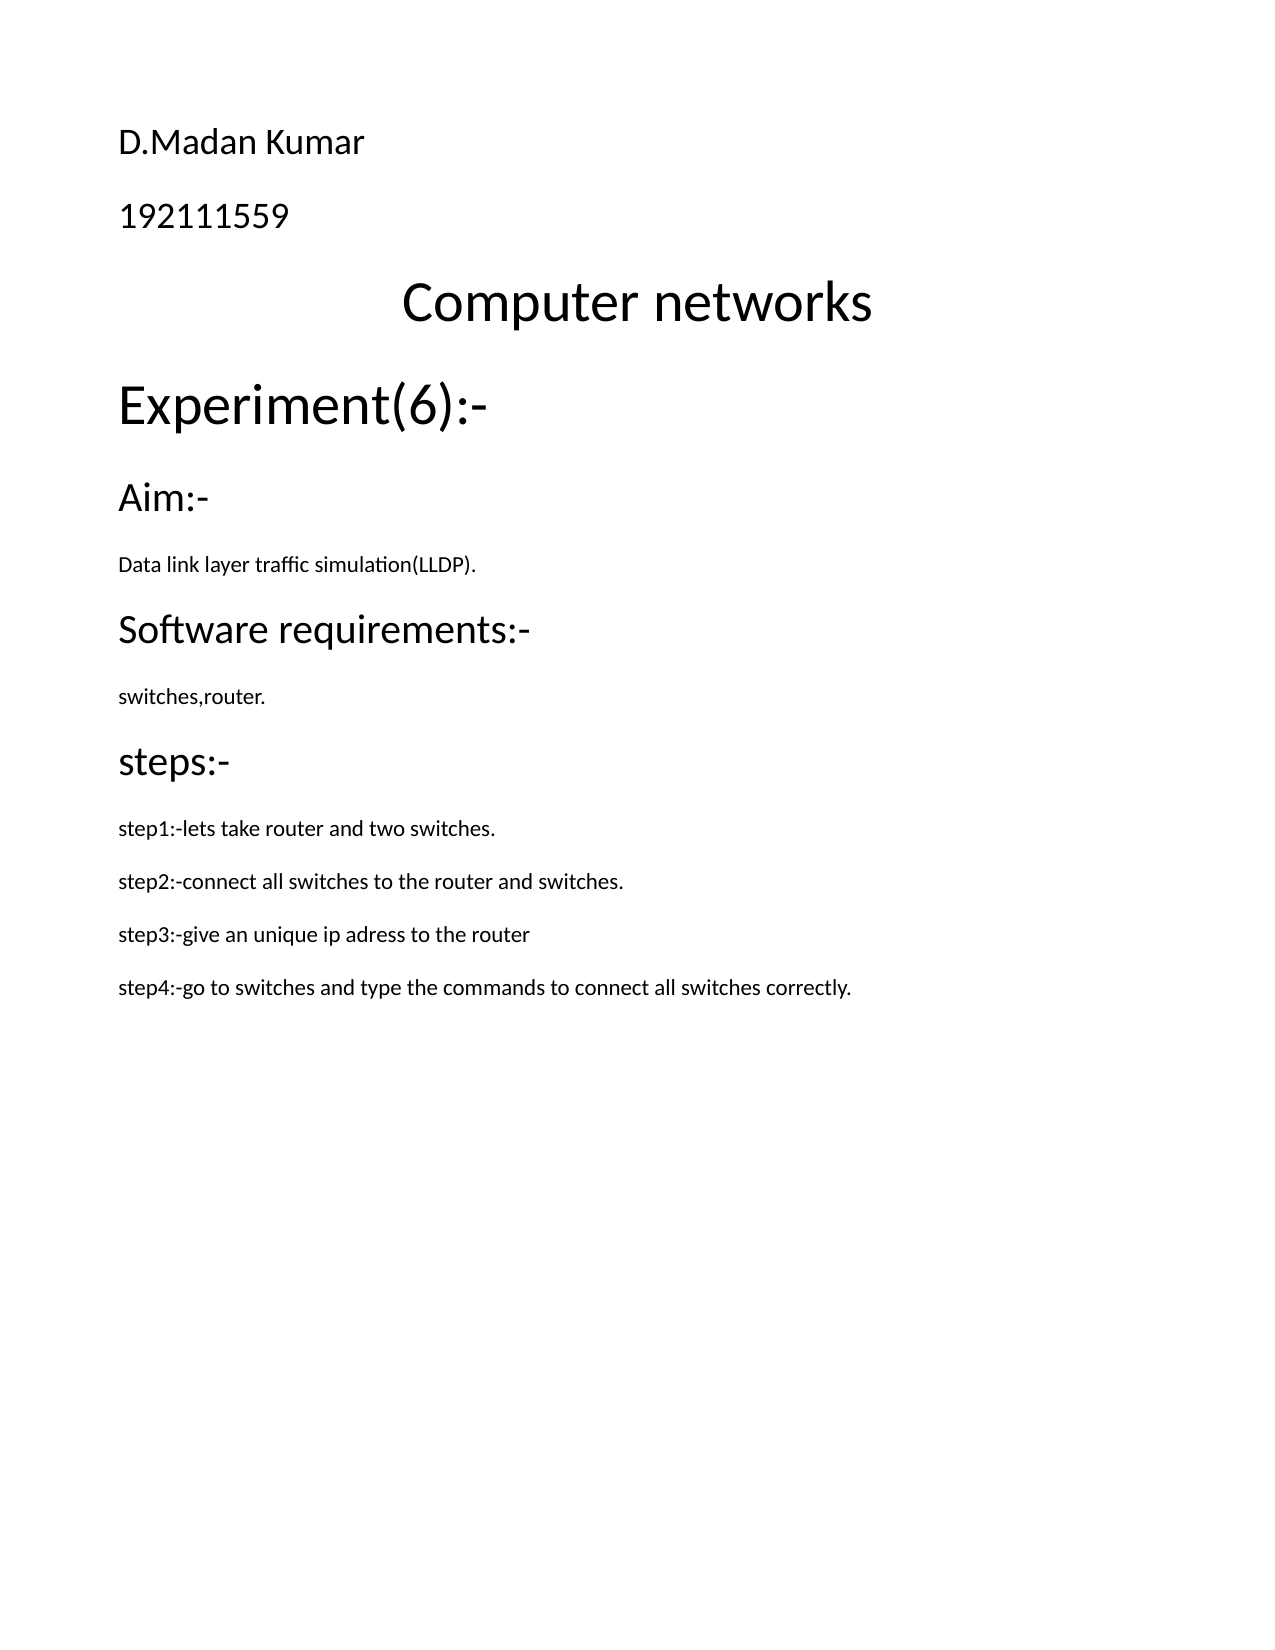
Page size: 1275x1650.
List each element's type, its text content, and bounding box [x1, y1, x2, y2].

text 192111559 [118, 192, 1157, 237]
text step2:-connect all switches to the router and switches. [118, 867, 1157, 896]
text Software requirements:- [118, 603, 1157, 654]
text Experiment(6):- [118, 368, 1157, 439]
text steps:- [118, 735, 1157, 786]
text D.Madan Kumar [118, 118, 1157, 164]
text Data link layer traffic simulation(LLDP). [118, 550, 1157, 578]
text switches,router. [118, 682, 1157, 710]
text step4:-go to switches and type the commands to connect all switches correctly. [118, 973, 1157, 1002]
text Aim:- [118, 471, 1157, 521]
text step1:-lets take router and two switches. [118, 814, 1157, 842]
text step3:-give an unique ip adress to the router [118, 921, 1157, 948]
text Computer networks [118, 265, 1157, 336]
